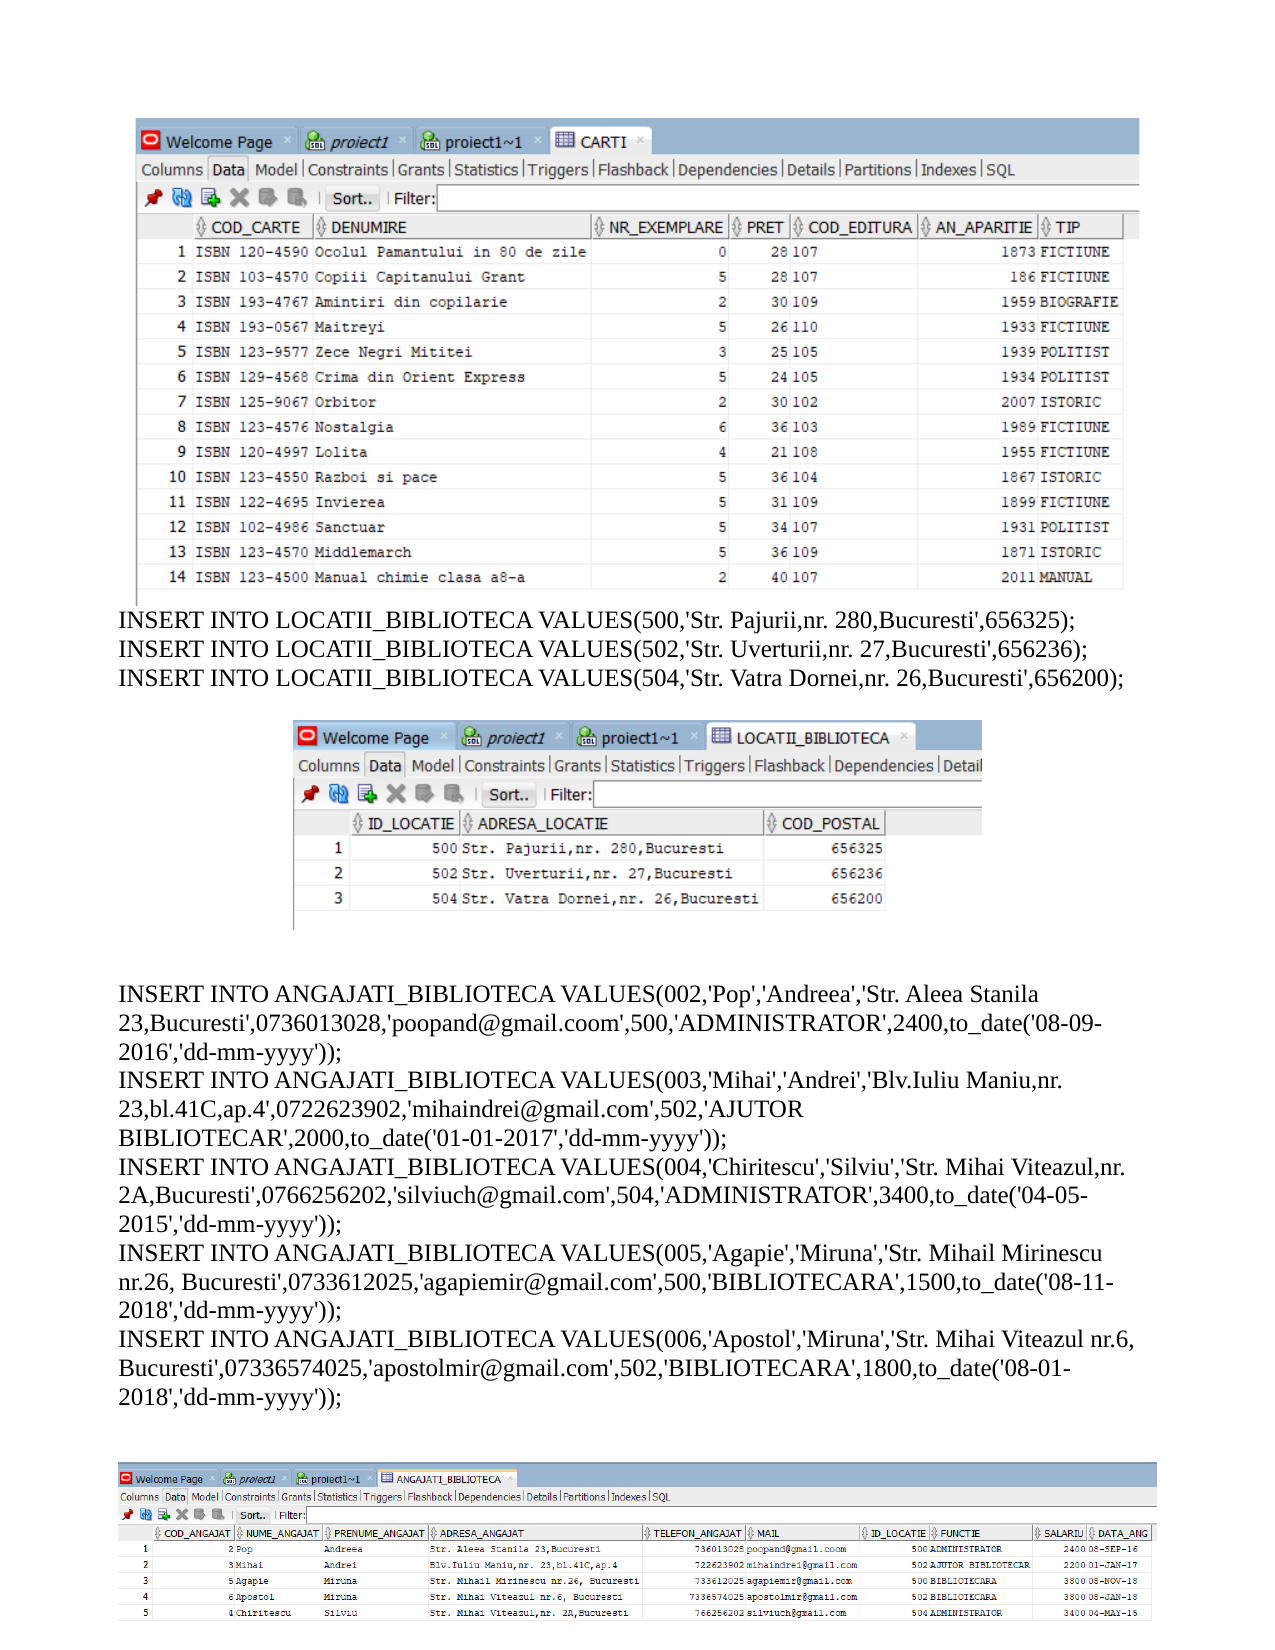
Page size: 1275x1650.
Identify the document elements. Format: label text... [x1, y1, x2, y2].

text INSERT INTO ANGAJATI_BIBLIOTECA VALUES(002,'Pop','Andreea','Str. Aleea Stanila 23,Bucuresti',0736013028,'poopand@gmail.coom',500,'ADMINISTRATOR',2400,to_date('08-09-2016','dd-mm-yyyy')); [118, 979, 1157, 1066]
text INSERT INTO LOCATII_BIBLIOTECA VALUES(502,'Str. Uverturii,nr. 27,Bucuresti',656236); [118, 634, 1157, 663]
text INSERT INTO ANGAJATI_BIBLIOTECA VALUES(005,'Agapie','Miruna','Str. Mihail Mirinescu nr.26, Bucuresti',0733612025,'agapiemir@gmail.com',500,'BIBLIOTECARA',1500,to_date('08-11-2018','dd-mm-yyyy')); [118, 1238, 1157, 1324]
text INSERT INTO ANGAJATI_BIBLIOTECA VALUES(004,'Chiritescu','Silviu','Str. Mihai Viteazul,nr. 2A,Bucuresti',0766256202,'silviuch@gmail.com',504,'ADMINISTRATOR',3400,to_date('04-05-2015','dd-mm-yyyy')); [118, 1152, 1157, 1238]
text INSERT INTO LOCATII_BIBLIOTECA VALUES(500,'Str. Pajurii,nr. 280,Bucuresti',656325); [118, 176, 1157, 634]
text INSERT INTO LOCATII_BIBLIOTECA VALUES(504,'Str. Vatra Dornei,nr. 26,Bucuresti',656200); [118, 663, 1157, 692]
text INSERT INTO ANGAJATI_BIBLIOTECA VALUES(003,'Mihai','Andrei','Blv.Iuliu Maniu,nr. 23,bl.41C,ap.4',0722623902,'mihaindrei@gmail.com',502,'AJUTOR BIBLIOTECAR',2000,to_date('01-01-2017','dd-mm-yyyy')); [118, 1066, 1157, 1152]
text INSERT INTO ANGAJATI_BIBLIOTECA VALUES(006,'Apostol','Miruna','Str. Mihai Viteazul nr.6, Bucuresti',07336574025,'apostolmir@gmail.com',502,'BIBLIOTECARA',1800,to_date('08-01-2018','dd-mm-yyyy')); [118, 1324, 1157, 1411]
